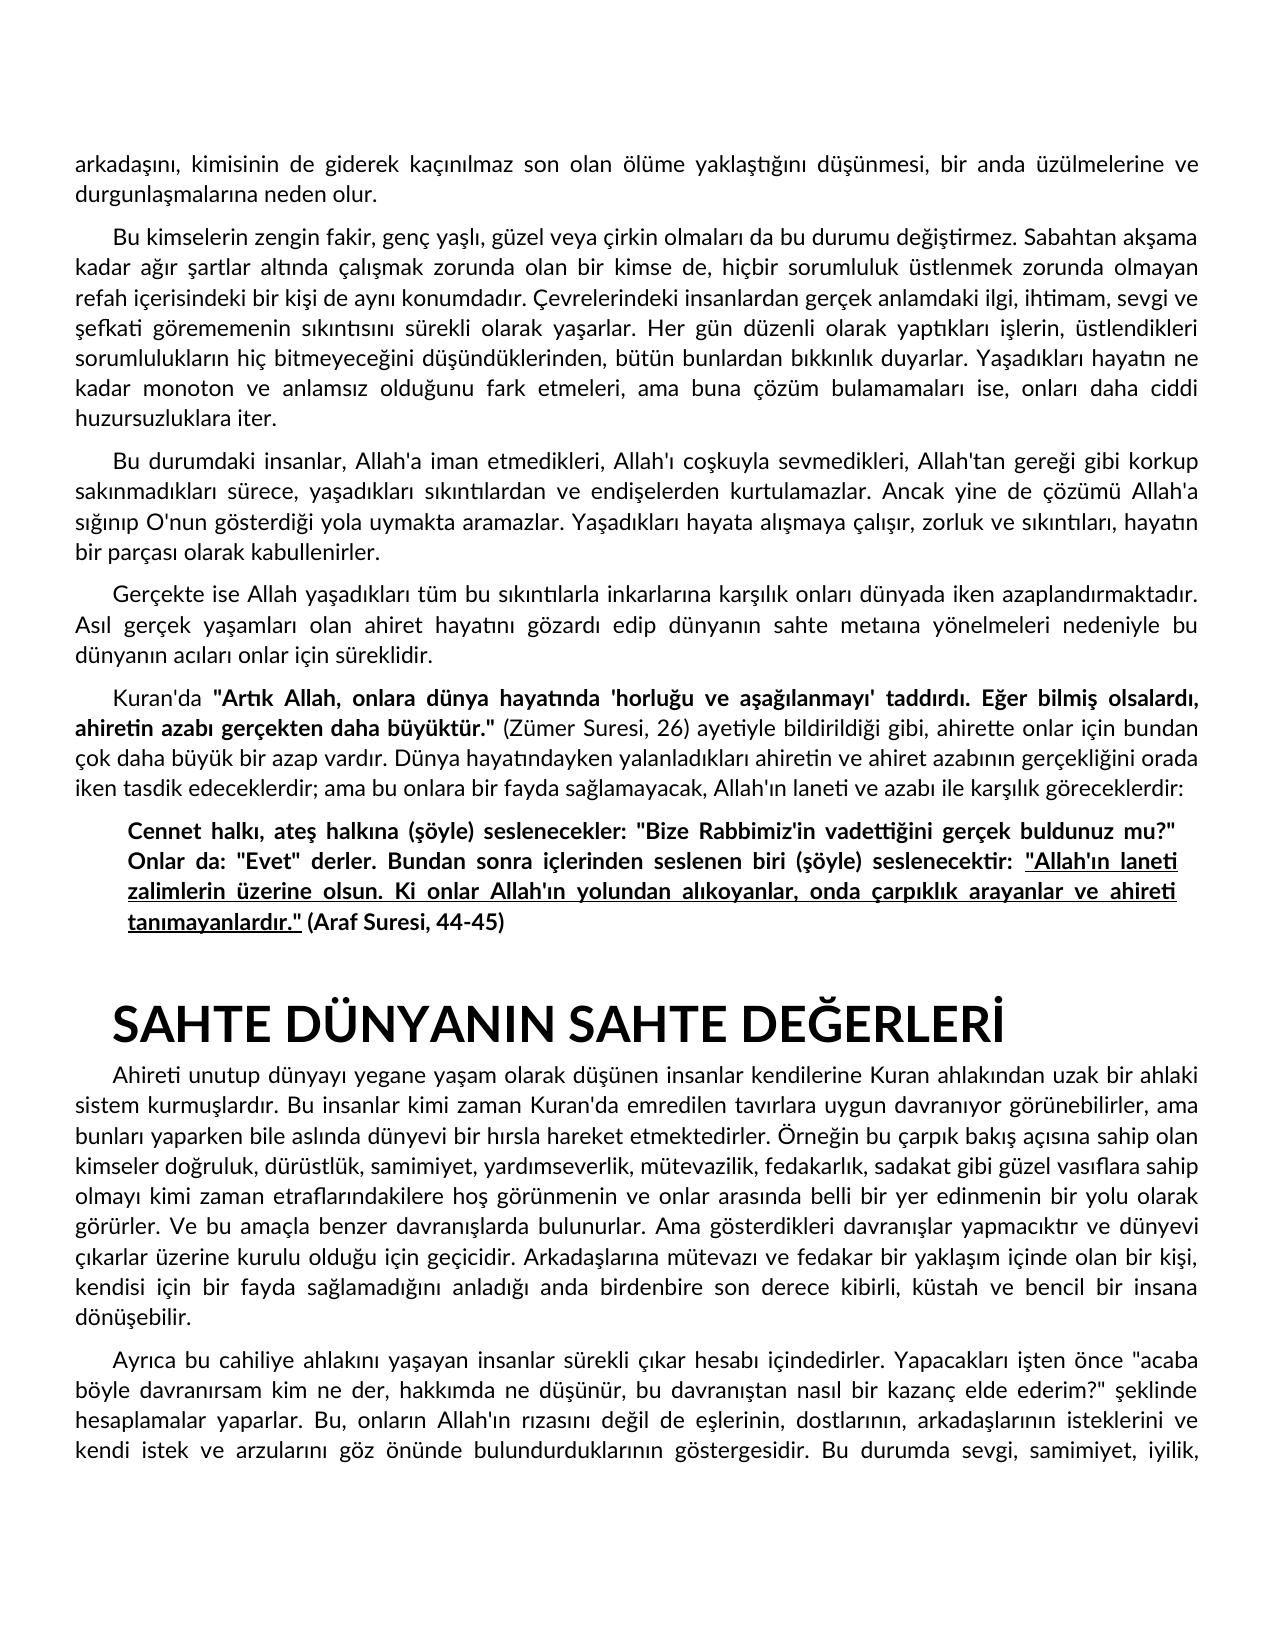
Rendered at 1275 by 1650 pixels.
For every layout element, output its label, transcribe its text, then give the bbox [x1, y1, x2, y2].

text Ayrıca bu cahiliye ahlakını yaşayan insanlar sürekli çıkar hesabı içindedirler. Yapacakları işten önce "acaba böyle davranırsam kim ne der, hakkımda ne düşünür, bu davranıştan nasıl bir kazanç elde ederim?" şeklinde hesaplamalar yaparlar. Bu, onların Allah'ın rızasını değil de eşlerinin, dostlarının, arkadaşlarının isteklerini ve kendi istek ve arzularını göz önünde bulundurduklarının göstergesidir. Bu durumda sevgi, samimiyet, iyilik, [75, 1345, 1200, 1463]
text Gerçekte ise Allah yaşadıkları tüm bu sıkıntılarla inkarlarına karşılık onları dünyada iken azaplandırmaktadır. Asıl gerçek yaşamları olan ahiret hayatını gözardı edip dünyanın sahte metaına yönelmeleri nedeniyle bu dünyanın acıları onlar için süreklidir. [75, 580, 1200, 668]
text arkadaşını, kimisinin de giderek kaçınılmaz son olan ölüme yaklaştığını düşünmesi, bir anda üzülmelerine ve durgunlaşmalarına neden olur. [75, 150, 1200, 208]
text Cennet halkı, ateş halkına (şöyle) seslenecekler: "Bize Rabbimiz'in vadettiğini gerçek buldunuz mu?" Onlar da: "Evet" derler. Bundan sonra içlerinden seslenen biri (şöyle) seslenecektir: "Allah'ın laneti zalimlerin üzerine olsun. Ki onlar Allah'ın yolundan alıkoyanlar, onda çarpıklık arayanlar ve ahireti [127, 817, 1177, 901]
text tanımayanlardır." (Araf Suresi, 44-45) [127, 902, 1177, 935]
text Bu durumdaki insanlar, Allah'a iman etmedikleri, Allah'ı coşkuyla sevmedikleri, Allah'tan gereği gibi korkup sakınmadıkları sürece, yaşadıkları sıkıntılardan ve endişelerden kurtulamazlar. Ancak yine de çözümü Allah'a sığınıp O'nun gösterdiği yola uymakta aramazlar. Yaşadıkları hayata alışmaya çalışır, zorluk ve sıkıntıları, hayatın bir parçası olarak kabullenirler. [75, 447, 1200, 565]
text Ahireti unutup dünyayı yegane yaşam olarak düşünen insanlar kendilerine Kuran ahlakından uzak bir ahlaki sistem kurmuşlardır. Bu insanlar kimi zaman Kuran'da emredilen tavırlara uygun davranıyor görünebilirler, ama bunları yaparken bile aslında dünyevi bir hırsla hareket etmektedirler. Örneğin bu çarpık bakış açısına sahip olan kimseler doğruluk, dürüstlük, samimiyet, yardımseverlik, mütevazilik, fedakarlık, sadakat gibi güzel vasıflara sahip olmayı kimi zaman etraflarındakilere hoş görünmenin ve onlar arasında belli bir yer edinmenin bir yolu olarak görürler. Ve bu amaçla benzer davranışlarda bulunurlar. Ama gösterdikleri davranışlar yapmacıktır ve dünyevi çıkarlar üzerine kurulu olduğu için geçicidir. Arkadaşlarına mütevazı ve fedakar bir yaklaşım içinde olan bir kişi, kendisi için bir fayda sağlamadığını anladığı anda birdenbire son derece kibirli, küstah ve bencil bir insana dönüşebilir. [75, 1061, 1200, 1330]
subtitle SAHTE DÜNYANIN SAHTE DEĞERLERİ [112, 993, 1200, 1053]
text Kuran'da "Artık Allah, onlara dünya hayatında 'horluğu ve aşağılanmayı' taddırdı. Eğer bilmiş olsalardı, ahiretin azabı gerçekten daha büyüktür." (Zümer Suresi, 26) ayetiyle bildirildiği gibi, ahirette onlar için bundan çok daha büyük bir azap vardır. Dünya hayatındayken yalanladıkları ahiretin ve ahiret azabının gerçekliğini orada iken tasdik edeceklerdir; ama bu onlara bir fayda sağlamayacak, Allah'ın laneti ve azabı ile karşılık göreceklerdir: [75, 683, 1200, 801]
text Bu kimselerin zengin fakir, genç yaşlı, güzel veya çirkin olmaları da bu durumu değiştirmez. Sabahtan akşama kadar ağır şartlar altında çalışmak zorunda olan bir kimse de, hiçbir sorumluluk üstlenmek zorunda olmayan refah içerisindeki bir kişi de aynı konumdadır. Çevrelerindeki insanlardan gerçek anlamdaki ilgi, ihtimam, sevgi ve şefkati görememenin sıkıntısını sürekli olarak yaşarlar. Her gün düzenli olarak yaptıkları işlerin, üstlendikleri sorumlulukların hiç bitmeyeceğini düşündüklerinden, bütün bunlardan bıkkınlık duyarlar. Yaşadıkları hayatın ne kadar monoton ve anlamsız olduğunu fark etmeleri, ama buna çözüm bulamamaları ise, onları daha ciddi huzursuzluklara iter. [75, 223, 1200, 432]
